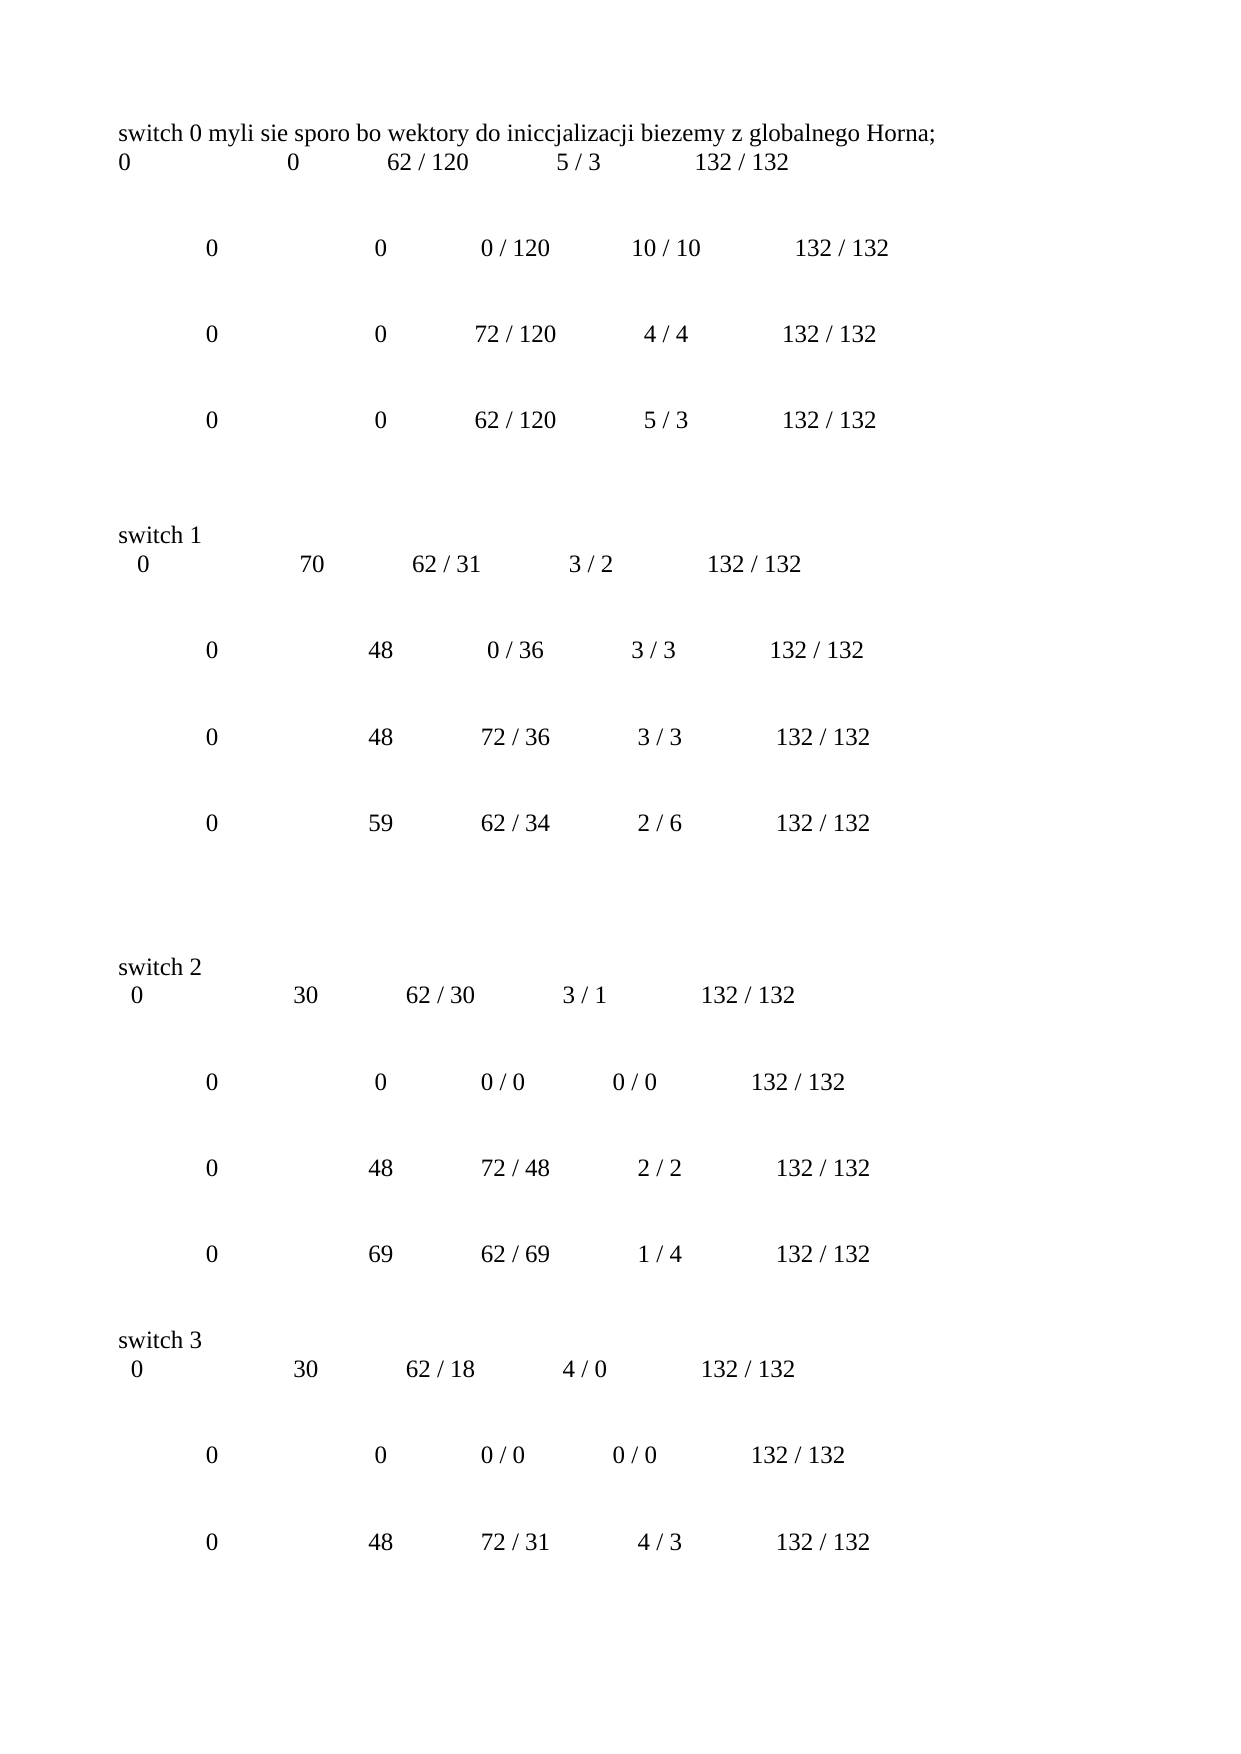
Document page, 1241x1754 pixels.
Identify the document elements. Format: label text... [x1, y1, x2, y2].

text 0 48 72 / 36 3 / 3 132 / 132 [118, 722, 1122, 751]
text 0 0 72 / 120 4 / 4 132 / 132 [118, 319, 1122, 348]
text switch 0 myli sie sporo bo wektory do iniccjalizacji biezemy z globalnego Horna; [118, 118, 1122, 147]
text 0 48 0 / 36 3 / 3 132 / 132 [118, 636, 1122, 664]
text 0 48 72 / 48 2 / 2 132 / 132 [118, 1153, 1122, 1182]
text switch 2 0 30 62 / 30 3 / 1 132 / 132 [118, 952, 1122, 1009]
text 0 69 62 / 69 1 / 4 132 / 132 switch 3 0 30 62 / 18 4 / 0 132 / 132 [118, 1239, 1122, 1383]
text 0 0 62 / 120 5 / 3 132 / 132 [118, 406, 1122, 434]
text switch 1 0 70 62 / 31 3 / 2 132 / 132 [118, 521, 1122, 578]
text 0 0 62 / 120 5 / 3 132 / 132 [118, 147, 1122, 176]
text 0 48 72 / 31 4 / 3 132 / 132 [118, 1527, 1122, 1556]
text 0 0 0 / 0 0 / 0 132 / 132 [118, 1441, 1122, 1469]
text 0 0 0 / 120 10 / 10 132 / 132 [118, 233, 1122, 262]
text 0 59 62 / 34 2 / 6 132 / 132 [118, 808, 1122, 923]
text 0 0 0 / 0 0 / 0 132 / 132 [118, 1067, 1122, 1096]
